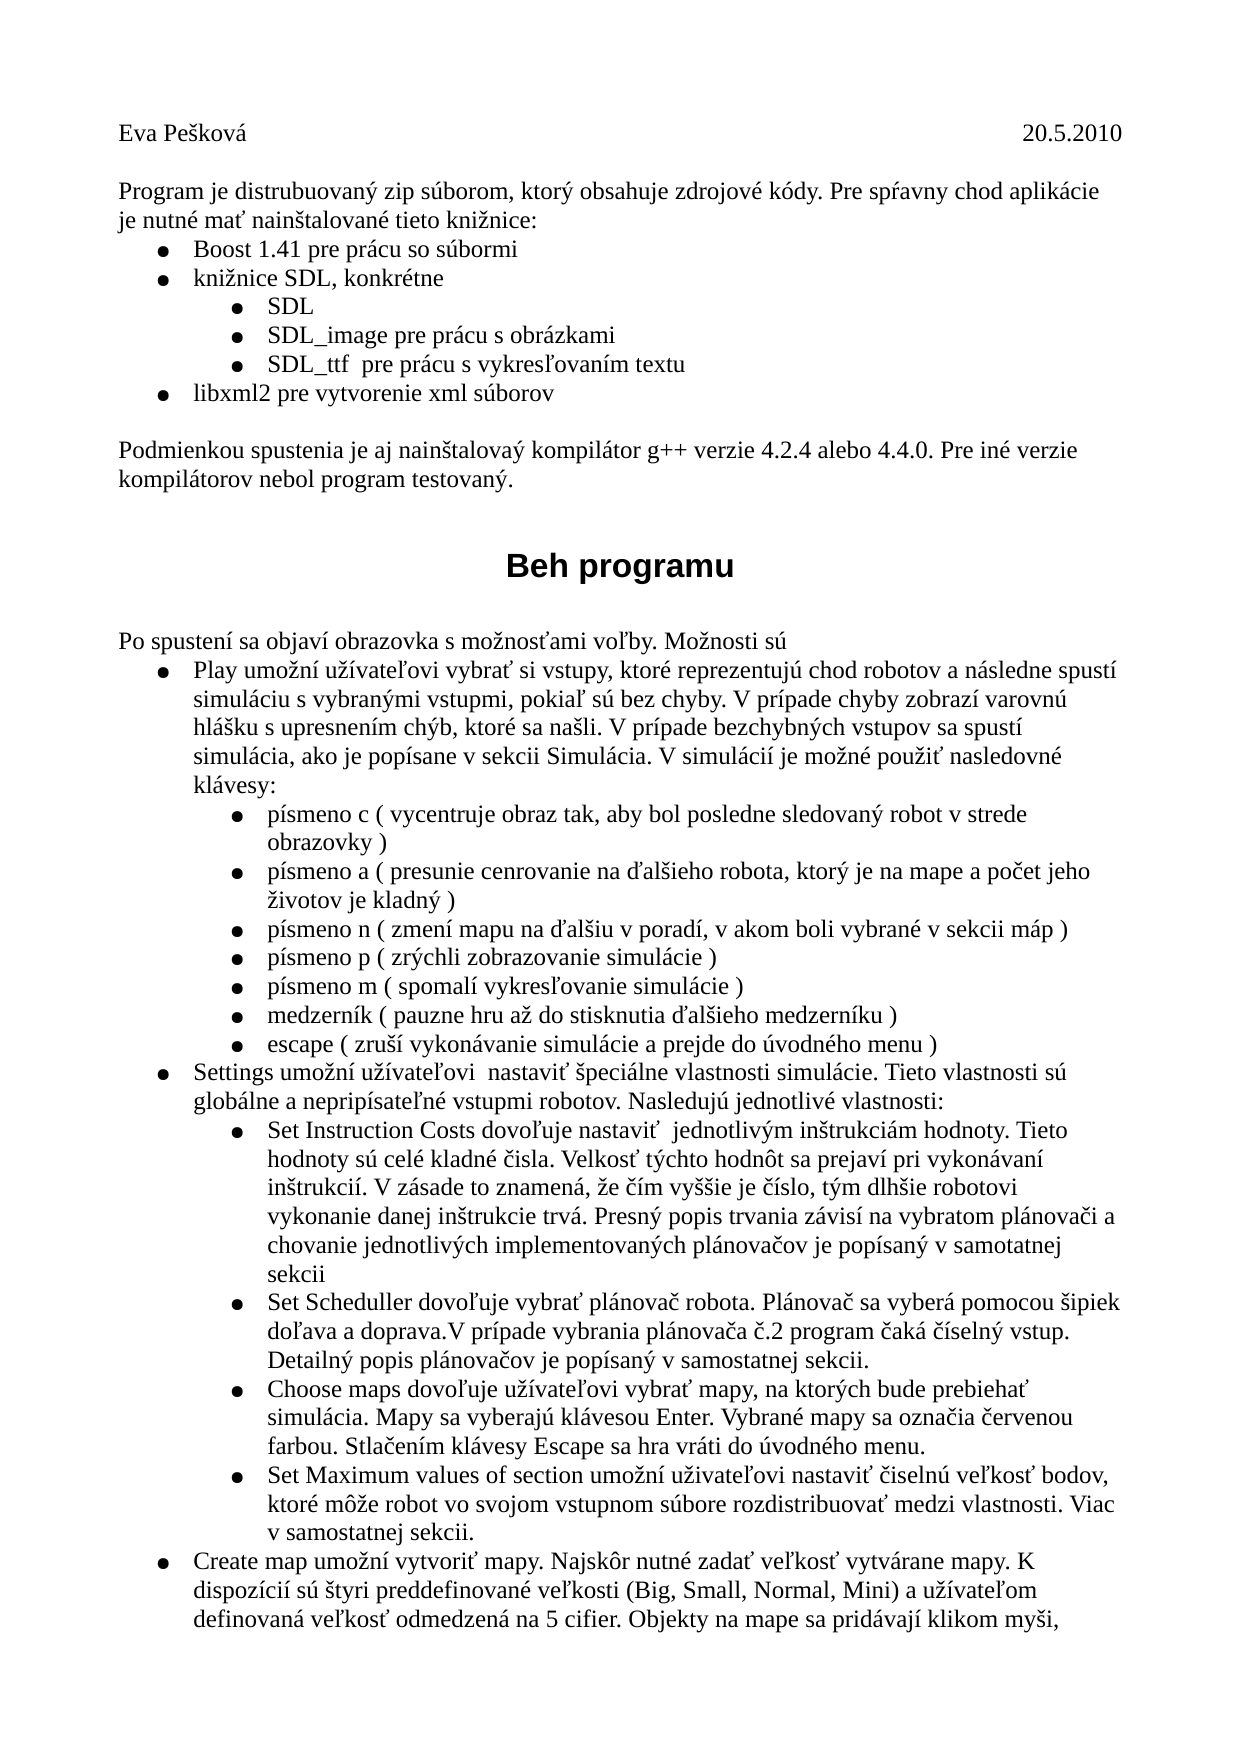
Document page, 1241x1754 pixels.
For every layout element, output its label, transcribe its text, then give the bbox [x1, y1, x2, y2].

list Create map umožní vytvoriť mapy. Najskôr nutné zadať veľkosť vytvárane mapy. K dispozícií sú štyri preddefinované veľkosti (Big, Small, Normal, Mini) a užívateľom definovaná veľkosť odmedzená na 5 cifier. Objekty na mape sa pridávají klikom myši, [156, 1546, 1122, 1632]
list knižnice SDL, konkrétne [156, 263, 1122, 291]
list Set Maximum values of section umožní uživateľovi nastaviť čiselnú veľkosť bodov, ktoré môže robot vo svojom vstupnom súbore rozdistribuovať medzi vlastnosti. Viac v samostatnej sekcii. [229, 1460, 1122, 1546]
list SDL_image pre prácu s obrázkami [229, 320, 1122, 349]
list SDL [229, 291, 1122, 320]
list písmeno p ( zrýchli zobrazovanie simulácie ) [229, 942, 1122, 971]
subtitle Beh programu [118, 546, 1122, 585]
list Boost 1.41 pre prácu so súbormi [156, 234, 1122, 263]
list písmeno n ( zmení mapu na ďalšiu v poradí, v akom boli vybrané v sekcii máp ) [229, 914, 1122, 942]
list písmeno c ( vycentruje obraz tak, aby bol posledne sledovaný robot v strede obrazovky ) [229, 799, 1122, 856]
list Set Scheduller dovoľuje vybrať plánovač robota. Plánovač sa vyberá pomocou šipiek doľava a doprava.V prípade vybrania plánovača č.2 program čaká číselný vstup. Detailný popis plánovačov je popísaný v samostatnej sekcii. [229, 1287, 1122, 1374]
text Program je distrubuovaný zip súborom, ktorý obsahuje zdrojové kódy. Pre spŕavny chod aplikácie je nutné mať nainštalované tieto knižnice: [118, 176, 1122, 234]
text Podmienkou spustenia je aj nainštalovaý kompilátor g++ verzie 4.2.4 alebo 4.4.0. Pre iné verzie kompilátorov nebol program testovaný. [118, 435, 1122, 493]
text Po spustení sa objaví obrazovka s možnosťami voľby. Možnosti sú [118, 626, 1122, 655]
list SDL_ttf pre prácu s vykresľovaním textu [229, 349, 1122, 378]
list escape ( zruší vykonávanie simulácie a prejde do úvodného menu ) [229, 1029, 1122, 1057]
list Settings umožní užívateľovi nastaviť špeciálne vlastnosti simulácie. Tieto vlastnosti sú globálne a nepripísateľné vstupmi robotov. Nasledujú jednotlivé vlastnosti: [156, 1057, 1122, 1115]
list písmeno m ( spomalí vykresľovanie simulácie ) [229, 971, 1122, 1000]
list Play umožní užívateľovi vybrať si vstupy, ktoré reprezentujú chod robotov a následne spustí simuláciu s vybranými vstupmi, pokiaľ sú bez chyby. V prípade chyby zobrazí varovnú hlášku s upresnením chýb, ktoré sa našli. V prípade bezchybných vstupov sa spustí simulácia, ako je popísane v sekcii Simulácia. V simulácií je možné použiť nasledovné klávesy: [156, 655, 1122, 799]
list Set Instruction Costs dovoľuje nastaviť jednotlivým inštrukciám hodnoty. Tieto hodnoty sú celé kladné čisla. Velkosť týchto hodnôt sa prejaví pri vykonávaní inštrukcií. V zásade to znamená, že čím vyššie je číslo, tým dlhšie robotovi vykonanie danej inštrukcie trvá. Presný popis trvania závisí na vybratom plánovači a chovanie jednotlivých implementovaných plánovačov je popísaný v samotatnej sekcii [229, 1115, 1122, 1287]
list Choose maps dovoľuje užívateľovi vybrať mapy, na ktorých bude prebiehať simulácia. Mapy sa vyberajú klávesou Enter. Vybrané mapy sa označia červenou farbou. Stlačením klávesy Escape sa hra vráti do úvodného menu. [229, 1374, 1122, 1460]
list libxml2 pre vytvorenie xml súborov [156, 378, 1122, 406]
list písmeno a ( presunie cenrovanie na ďalšieho robota, ktorý je na mape a počet jeho životov je kladný ) [229, 856, 1122, 914]
list medzerník ( pauzne hru až do stisknutia ďalšieho medzerníku ) [229, 1000, 1122, 1029]
